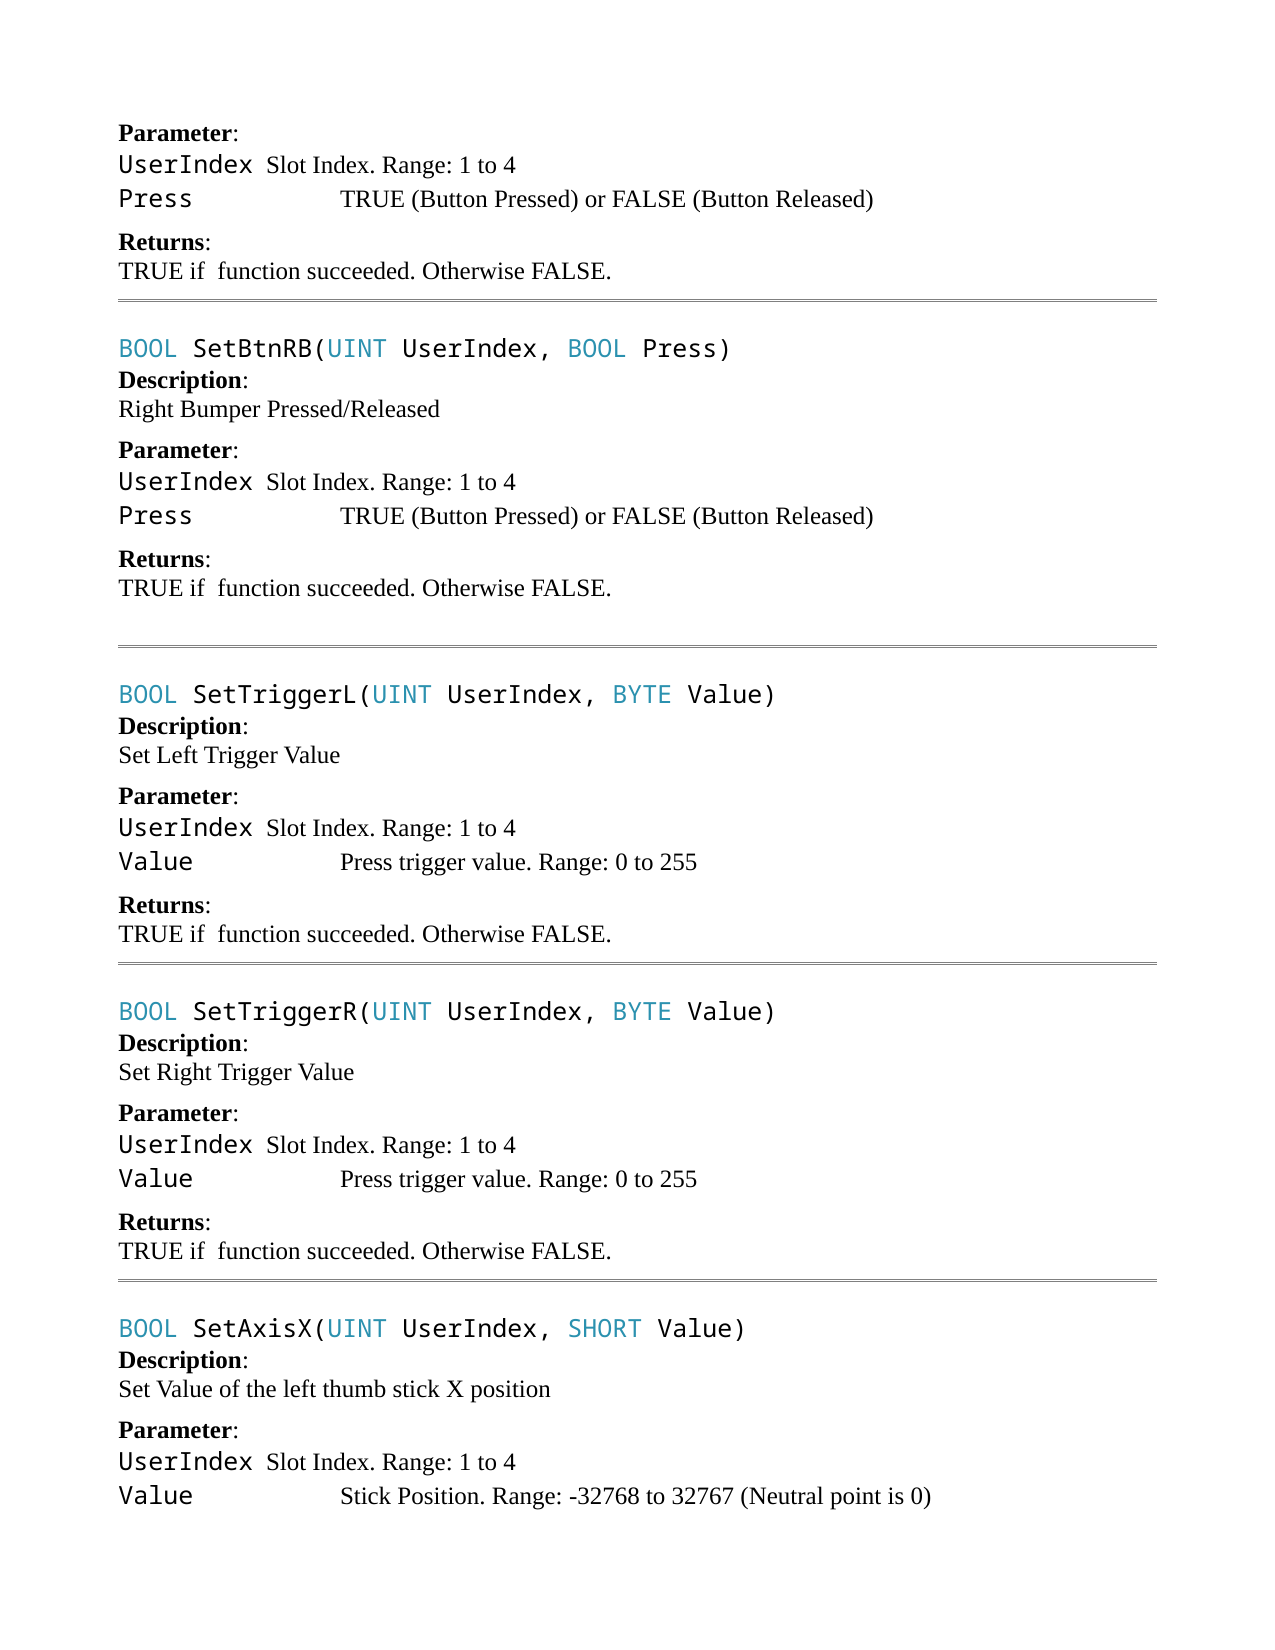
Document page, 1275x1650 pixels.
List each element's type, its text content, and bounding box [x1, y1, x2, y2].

text Description: Set Right Trigger Value [118, 1028, 1157, 1086]
text Returns: TRUE if function succeeded. Otherwise FALSE. [118, 227, 1157, 285]
text Description: Set Value of the left thumb stick X position [118, 1345, 1157, 1403]
text Parameter: UserIndex Slot Index. Range: 1 to 4 Value Press trigger value. Range: 0 to 255 [118, 1098, 1157, 1195]
text Description: Right Bumper Pressed/Released [118, 365, 1157, 423]
text Parameter: UserIndex Slot Index. Range: 1 to 4 Press TRUE (Button Pressed) or FALSE (Button Released) [118, 118, 1157, 215]
text BOOL SetAxisX(UINT UserIndex, SHORT Value) [118, 1311, 1157, 1345]
text Returns: TRUE if function succeeded. Otherwise FALSE. [118, 544, 1157, 602]
text BOOL SetTriggerL(UINT UserIndex, BYTE Value) [118, 677, 1157, 711]
text Parameter: UserIndex Slot Index. Range: 1 to 4 Press TRUE (Button Pressed) or FALSE (Button Released) [118, 435, 1157, 532]
text Description: Set Left Trigger Value [118, 711, 1157, 768]
text BOOL SetBtnRB(UINT UserIndex, BOOL Press) [118, 331, 1157, 365]
text Returns: TRUE if function succeeded. Otherwise FALSE. [118, 890, 1157, 948]
text Parameter: UserIndex Slot Index. Range: 1 to 4 Value Press trigger value. Range: 0 to 255 [118, 781, 1157, 878]
text BOOL SetTriggerR(UINT UserIndex, BYTE Value) [118, 994, 1157, 1028]
text Parameter: UserIndex Slot Index. Range: 1 to 4 Value Stick Position. Range: -32768 to 32767 (Neutral point is 0) [118, 1415, 1157, 1512]
text Returns: TRUE if function succeeded. Otherwise FALSE. [118, 1207, 1157, 1265]
